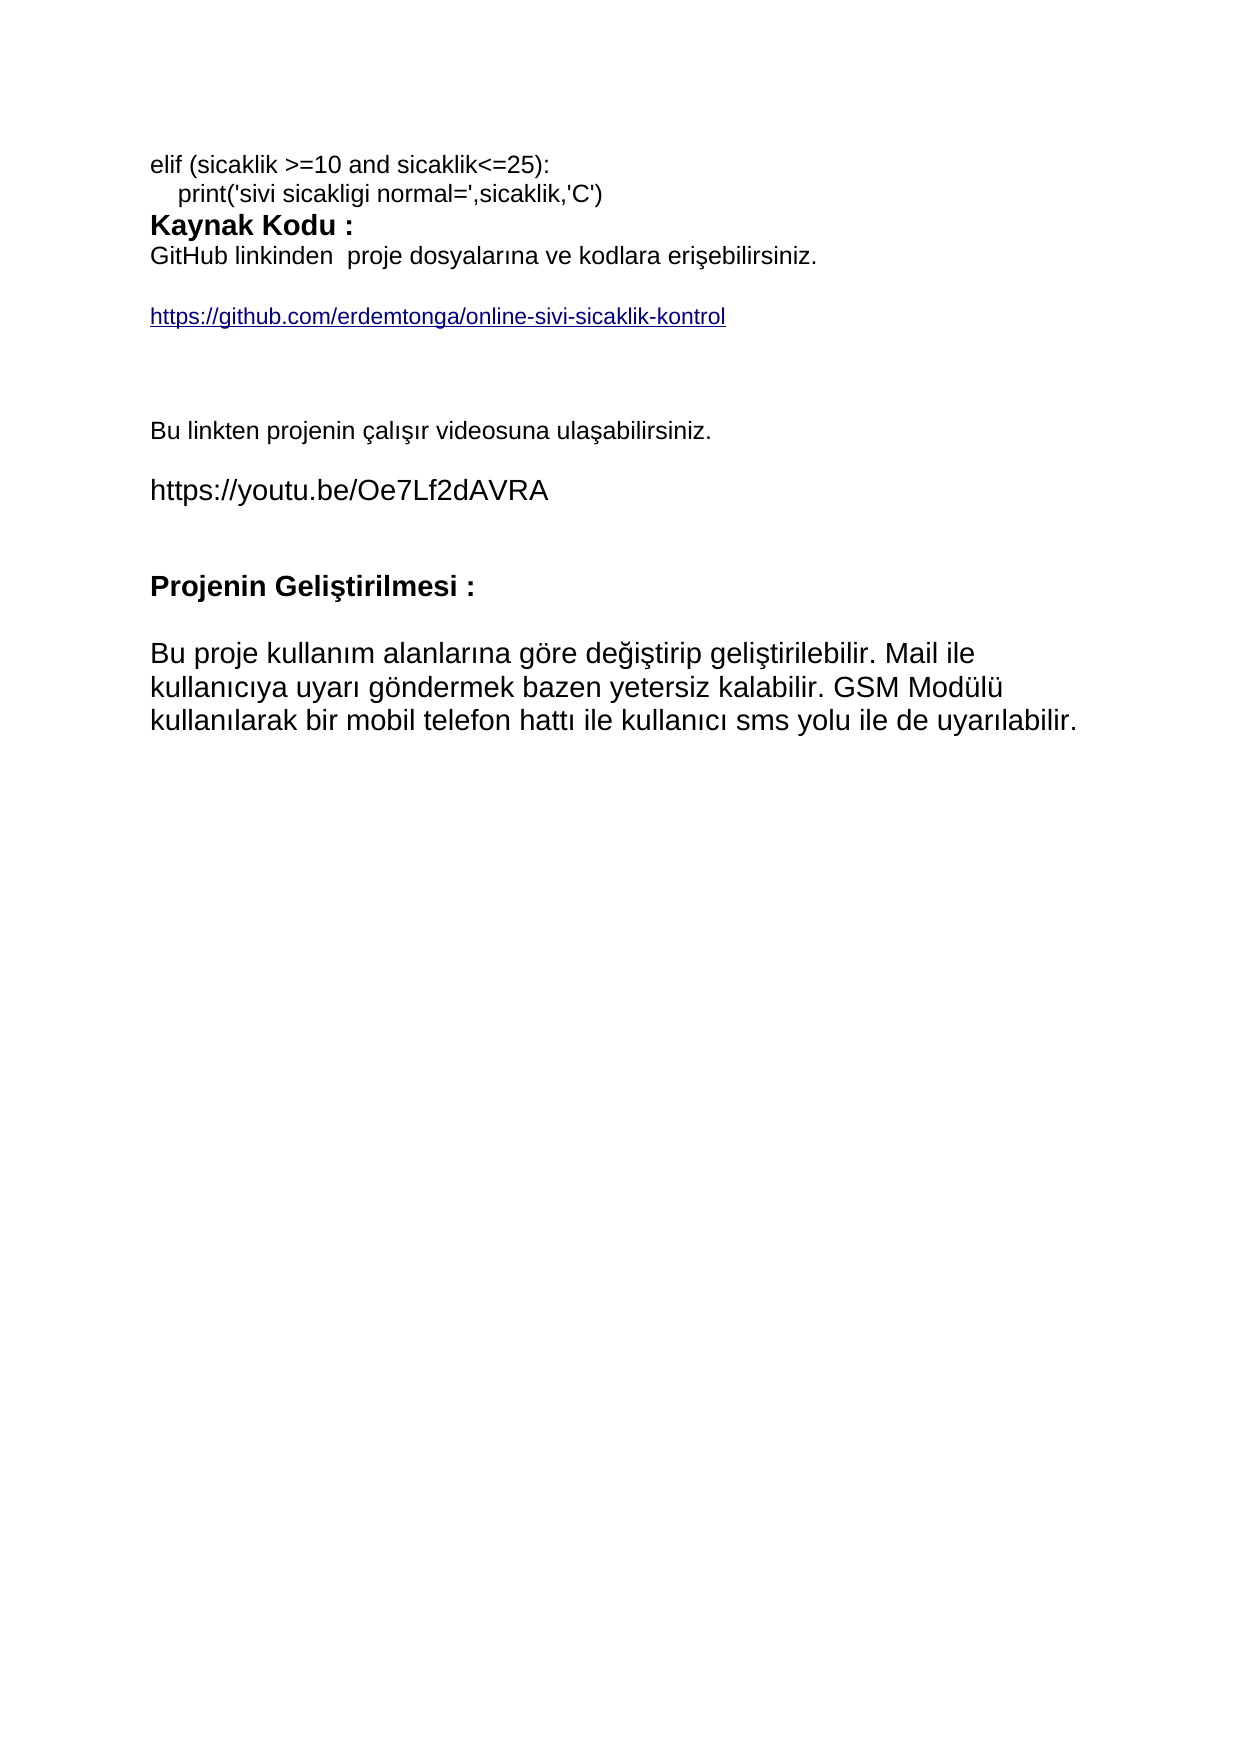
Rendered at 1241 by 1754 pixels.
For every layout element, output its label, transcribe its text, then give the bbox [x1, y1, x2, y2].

text GitHub linkinden proje dosyalarına ve kodlara erişebilirsiniz. [150, 241, 1091, 270]
text https://github.com/erdemtonga/online-sivi-sicaklik-kontrol [150, 303, 1091, 330]
text Bu proje kullanım alanlarına göre değiştirip geliştirilebilir. Mail ile kullanıcıya uyarı göndermek bazen yetersiz kalabilir. GSM Modülü kullanılarak bir mobil telefon hattı ile kullanıcı sms yolu ile de uyarılabilir. [150, 636, 1091, 737]
text Kaynak Kodu : [150, 207, 1091, 241]
text Bu linkten projenin çalışır videosuna ulaşabilirsiniz. [150, 416, 1091, 445]
text https://youtu.be/Oe7Lf2dAVRA [150, 473, 1091, 507]
text Projenin Geliştirilmesi : [150, 569, 1091, 603]
text elif (sicaklik >=10 and sicaklik<=25): [150, 150, 1091, 179]
text print('sivi sicakligi normal=',sicaklik,'C') [150, 179, 1091, 207]
